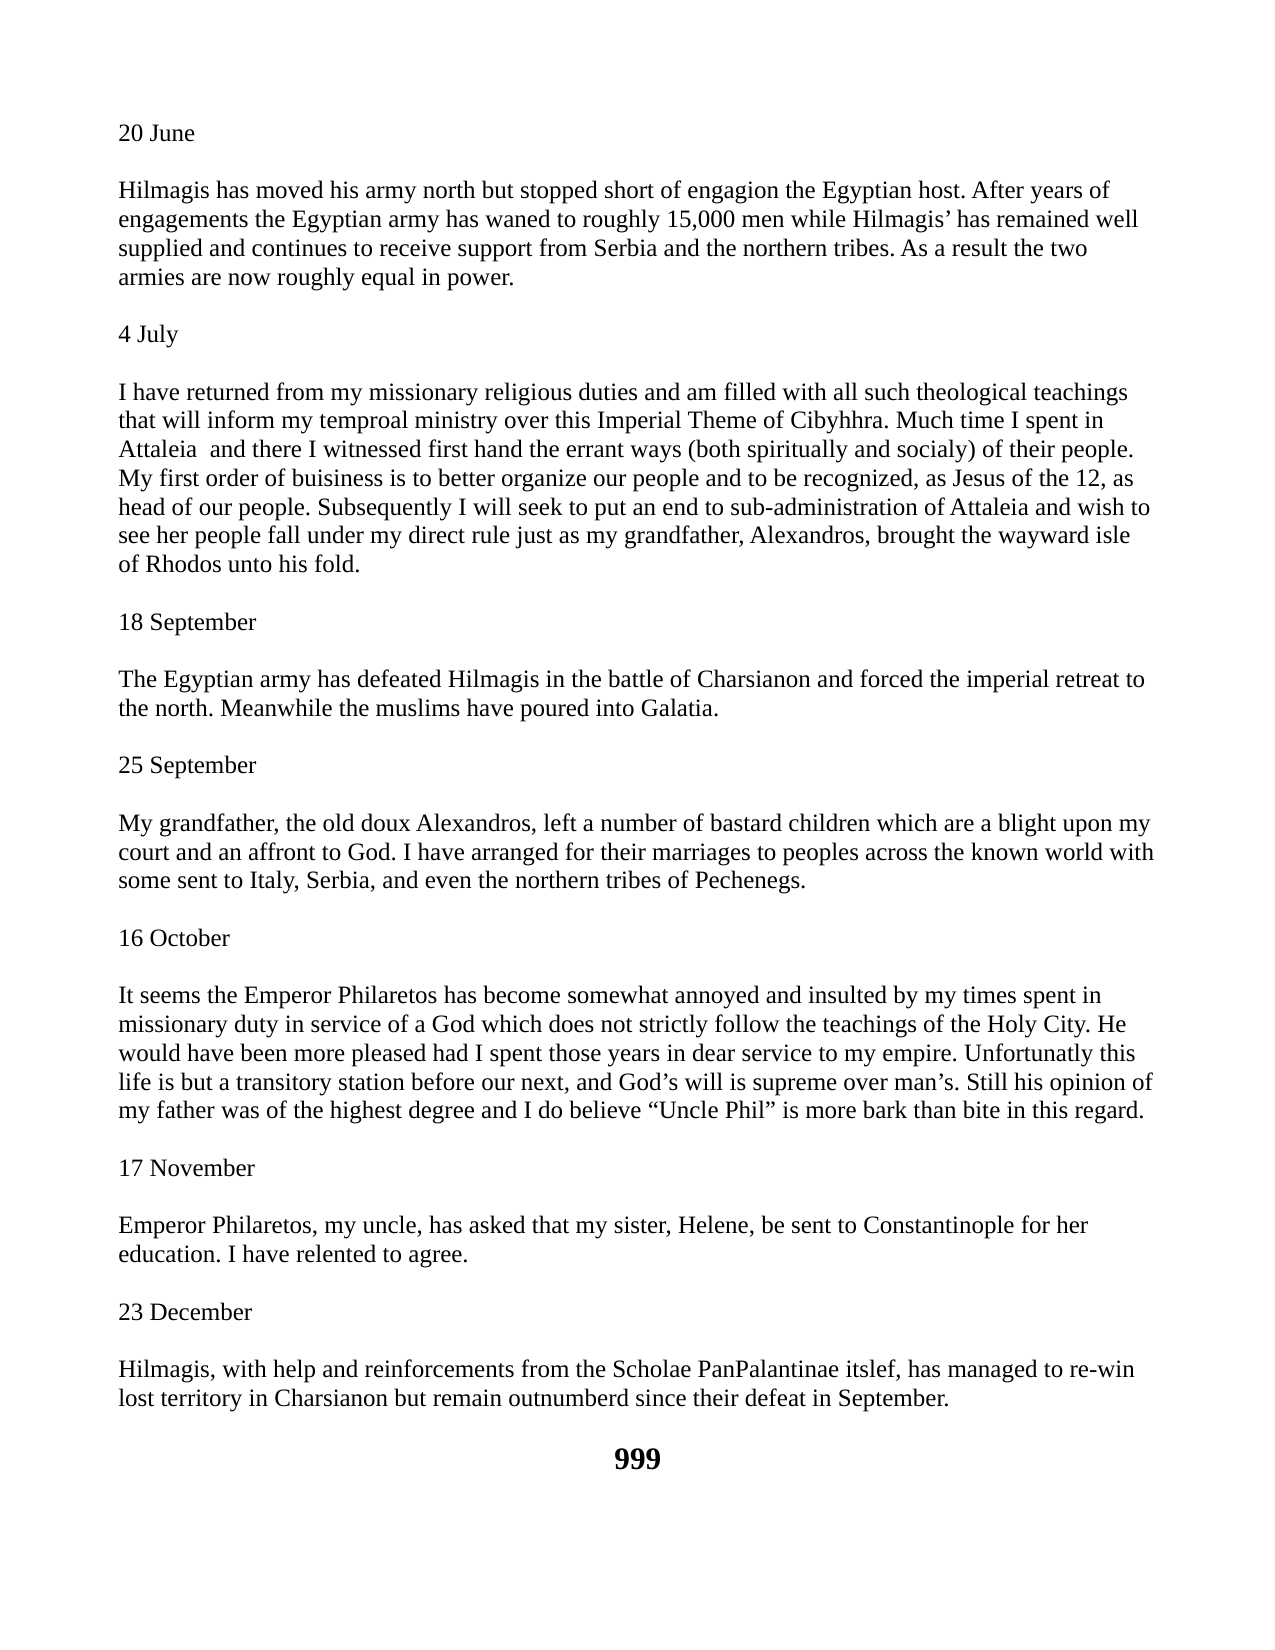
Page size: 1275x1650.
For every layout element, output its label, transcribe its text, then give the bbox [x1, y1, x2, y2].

text 23 December [118, 1297, 1157, 1326]
text It seems the Emperor Philaretos has become somewhat annoyed and insulted by my times spent in missionary duty in service of a God which does not strictly follow the teachings of the Holy City. He would have been more pleased had I spent those years in dear service to my empire. Unfortunatly this life is but a transitory station before our next, and God’s will is supreme over man’s. Still his opinion of my father was of the highest degree and I do believe “Uncle Phil” is more bark than bite in this regard. [118, 952, 1157, 1124]
text 25 September [118, 751, 1157, 779]
text 18 September [118, 607, 1157, 636]
text 16 October [118, 923, 1157, 952]
text My grandfather, the old doux Alexandros, left a number of bastard children which are a blight upon my court and an affront to God. I have arranged for their marriages to peoples across the known world with some sent to Italy, Serbia, and even the northern tribes of Pechenegs. [118, 808, 1157, 894]
text Hilmagis has moved his army north but stopped short of engagion the Egyptian host. After years of engagements the Egyptian army has waned to roughly 15,000 men while Hilmagis’ has remained well supplied and continues to receive support from Serbia and the northern tribes. As a result the two armies are now roughly equal in power. [118, 176, 1157, 291]
text Hilmagis, with help and reinforcements from the Scholae PanPalantinae itslef, has managed to re-win lost territory in Charsianon but remain outnumberd since their defeat in September. [118, 1354, 1157, 1412]
text The Egyptian army has defeated Hilmagis in the battle of Charsianon and forced the imperial retreat to the north. Meanwhile the muslims have poured into Galatia. [118, 664, 1157, 722]
text 17 November [118, 1153, 1157, 1182]
text I have returned from my missionary religious duties and am filled with all such theological teachings that will inform my temproal ministry over this Imperial Theme of Cibyhhra. Much time I spent in Attaleia and there I witnessed first hand the errant ways (both spiritually and socialy) of their people. My first order of buisiness is to better organize our people and to be recognized, as Jesus of the 12, as head of our people. Subsequently I will seek to put an end to sub-administration of Attaleia and wish to see her people fall under my direct rule just as my grandfather, Alexandros, brought the wayward isle of Rhodos unto his fold. [118, 377, 1157, 578]
text 999 [118, 1441, 1157, 1477]
text 4 July [118, 319, 1157, 348]
text Emperor Philaretos, my uncle, has asked that my sister, Helene, be sent to Constantinople for her education. I have relented to agree. [118, 1211, 1157, 1268]
text 20 June [118, 118, 1157, 147]
